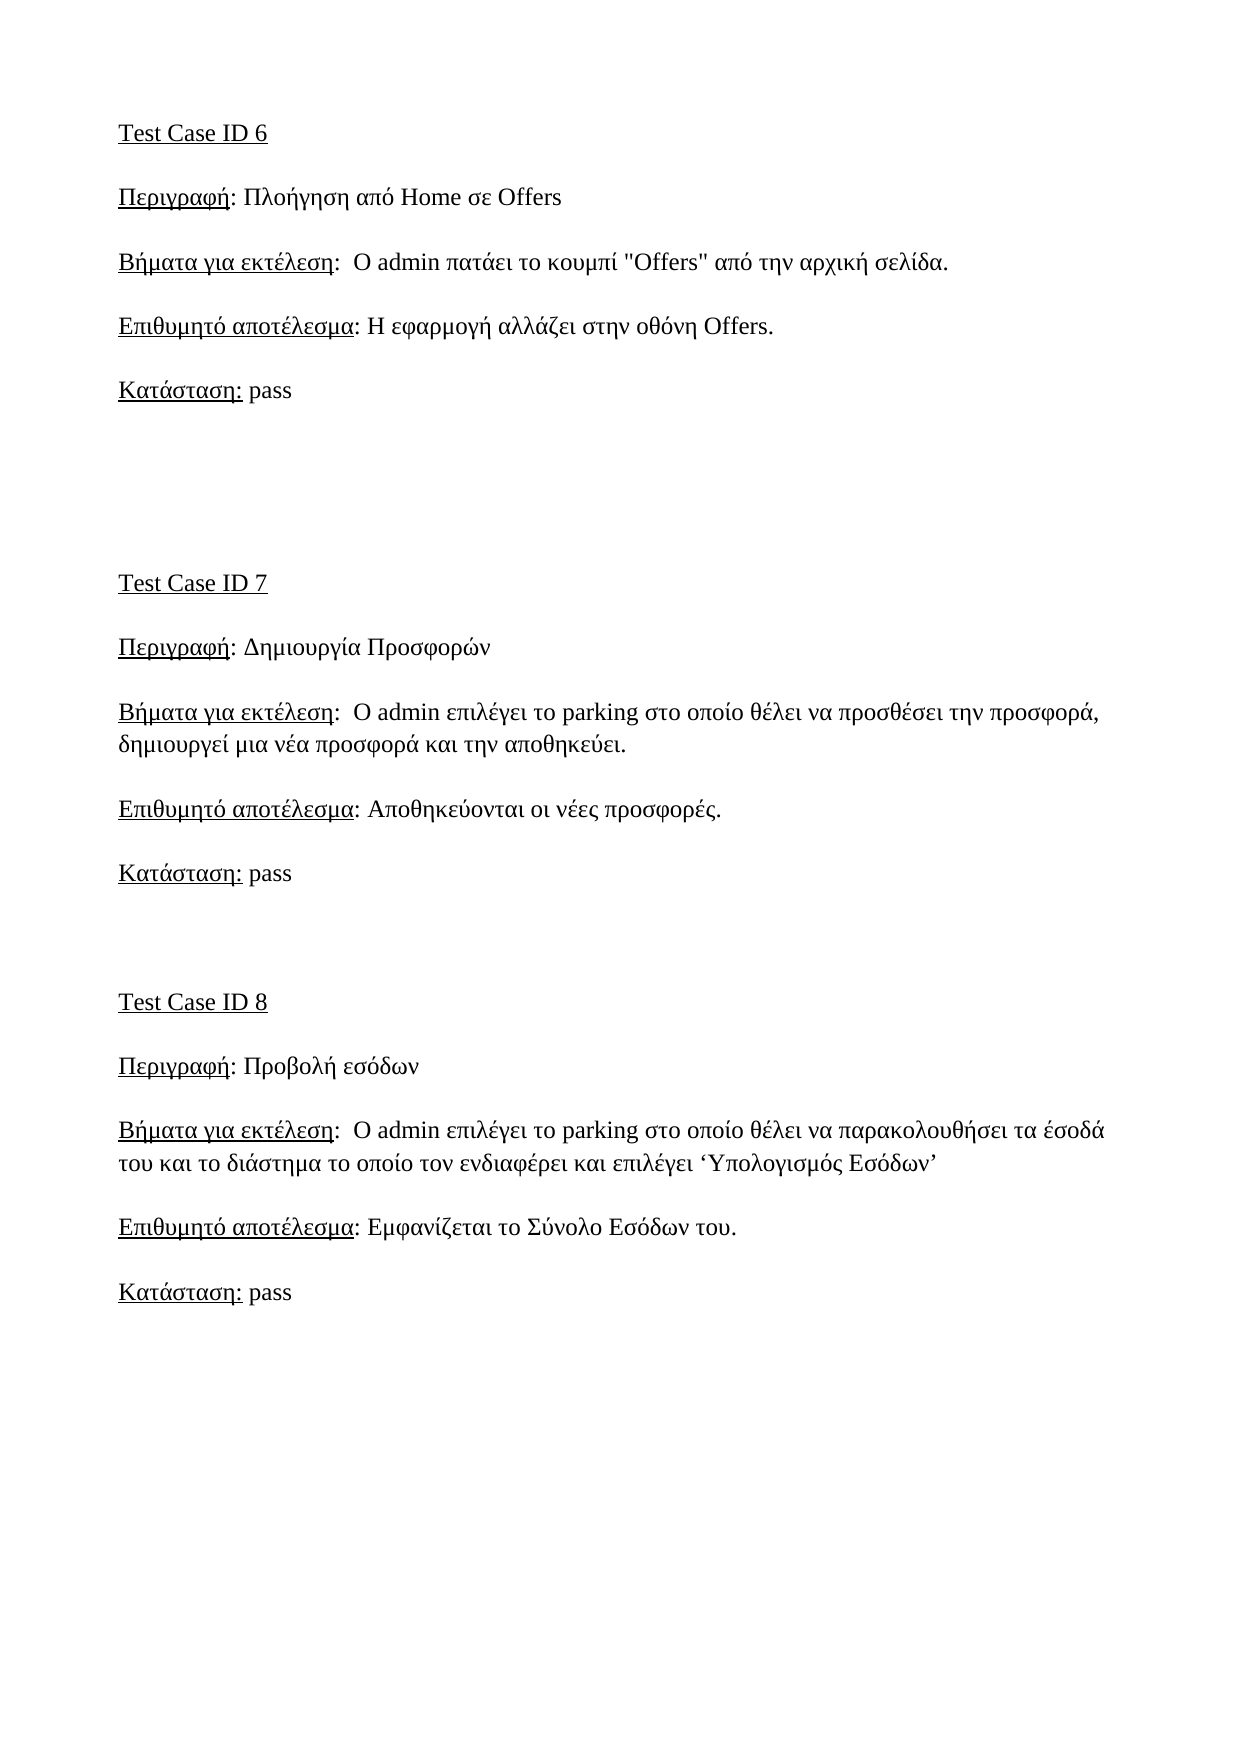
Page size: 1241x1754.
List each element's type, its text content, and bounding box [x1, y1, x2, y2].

text Κατάσταση: pass [118, 1277, 1122, 1306]
text Επιθυμητό αποτέλεσμα: Αποθηκεύονται οι νέες προσφορές. [118, 794, 1122, 823]
subtitle Test Case ID 8 [118, 987, 1122, 1015]
text Περιγραφή: Δημιουργία Προσφορών [118, 632, 1122, 661]
text Κατάσταση: pass [118, 858, 1122, 887]
text Βήματα για εκτέλεση: Ο admin επιλέγει το parking στο οποίο θέλει να παρακολουθήσει τα έσοδά του και το διάστημα το οποίο τον ενδιαφέρει και επιλέγει ‘Υπολογισμός Εσόδων’ [118, 1115, 1122, 1177]
subtitle Test Case ID 6 [118, 118, 1122, 147]
subtitle Test Case ID 7 [118, 568, 1122, 597]
text Περιγραφή: Πλοήγηση από Home σε Offers [118, 182, 1122, 211]
text Επιθυμητό αποτέλεσμα: Εμφανίζεται το Σύνολο Εσόδων του. [118, 1212, 1122, 1241]
text Βήματα για εκτέλεση: Ο admin πατάει το κουμπί "Offers" από την αρχική σελίδα. [118, 247, 1122, 275]
text Βήματα για εκτέλεση: Ο admin επιλέγει το parking στο οποίο θέλει να προσθέσει την προσφορά, δημιουργεί μια νέα προσφορά και την αποθηκεύει. [118, 697, 1122, 758]
text Περιγραφή: Προβολή εσόδων [118, 1051, 1122, 1080]
text Επιθυμητό αποτέλεσμα: Η εφαρμογή αλλάζει στην οθόνη Offers. [118, 311, 1122, 340]
text Κατάσταση: pass [118, 375, 1122, 404]
